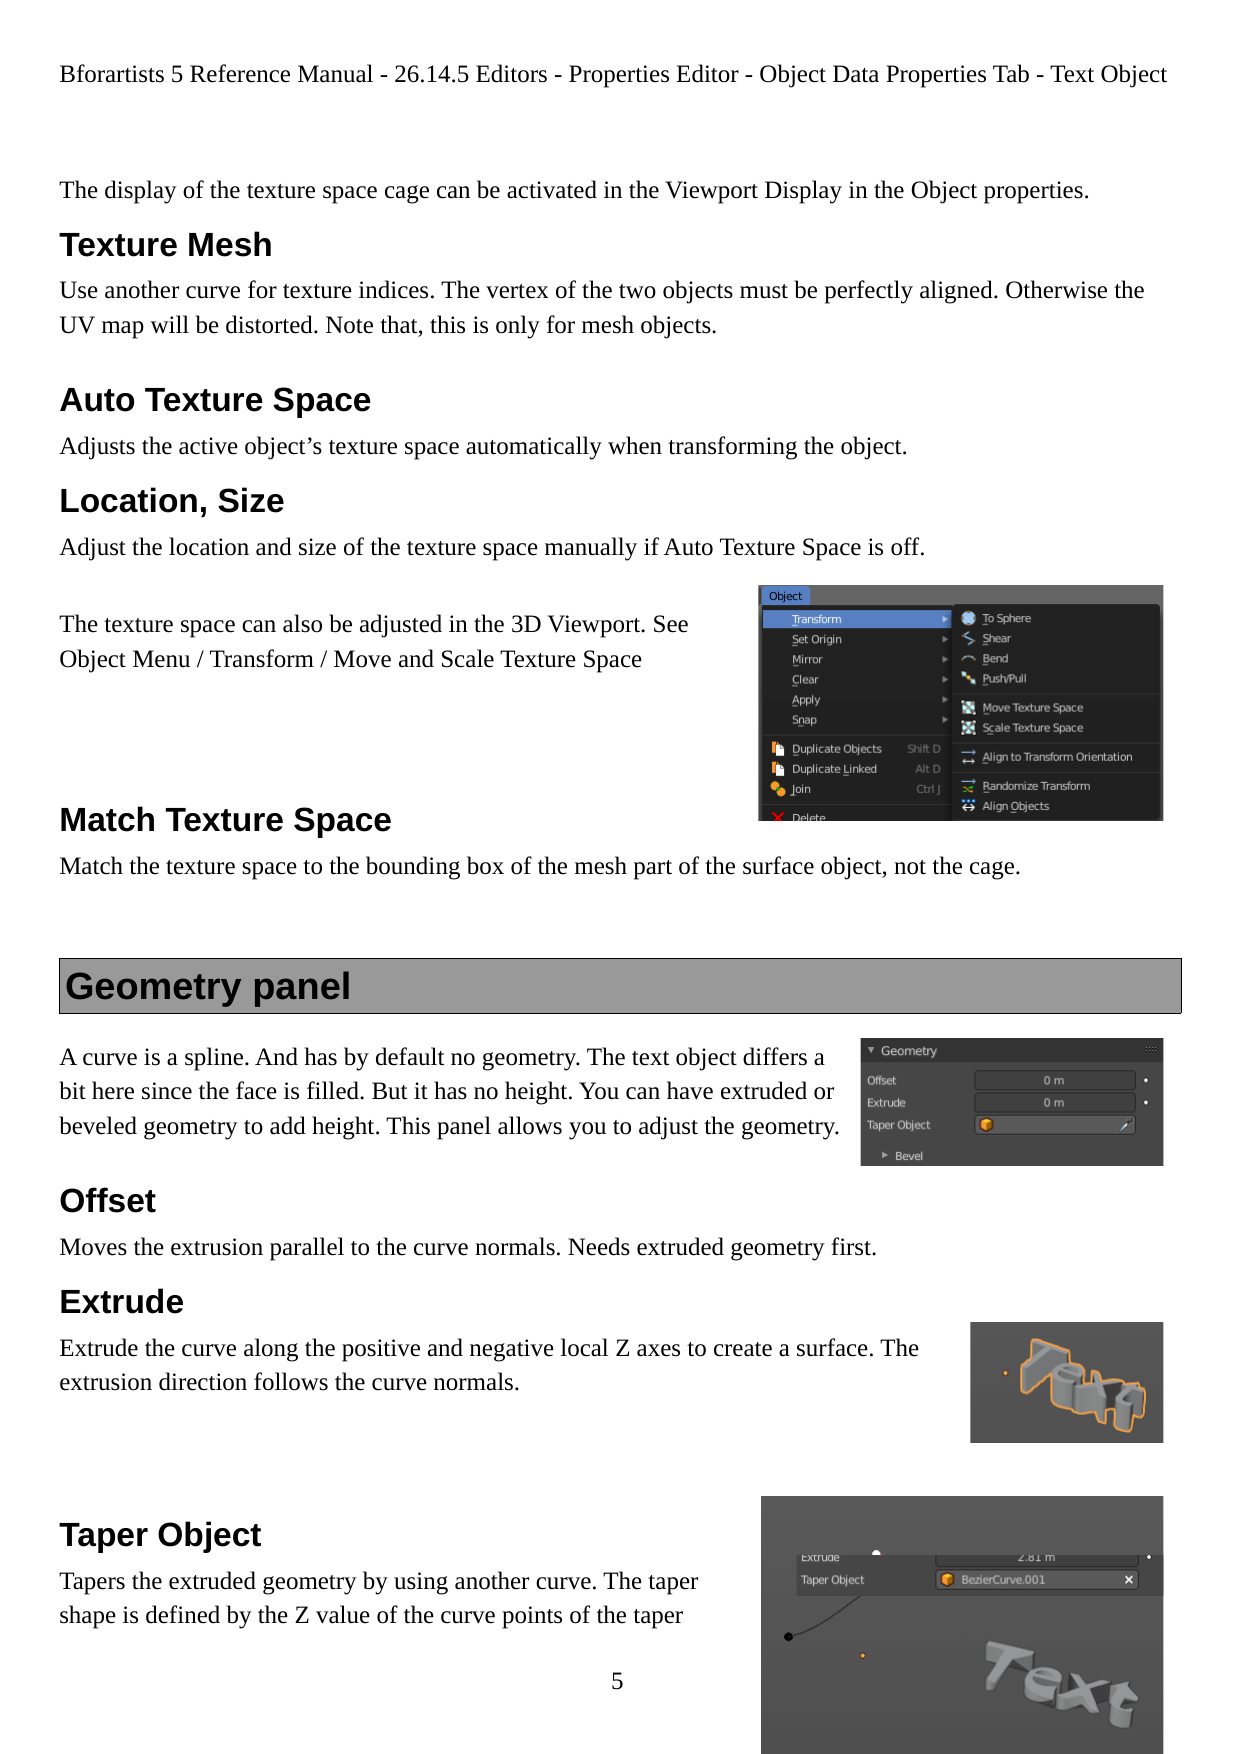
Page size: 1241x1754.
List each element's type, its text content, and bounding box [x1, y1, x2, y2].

text The texture space can also be adjusted in the 3D Viewport. See Object Menu / Transform / Move and Scale Texture Space [59, 609, 758, 673]
text Adjusts the active object’s texture space automatically when transforming the object. [59, 431, 1181, 460]
subtitle [1164, 1515, 1181, 1553]
subtitle Offset [59, 1181, 1181, 1219]
text Use another curve for texture indices. The vertex of the two objects must be perfectly aligned. Otherwise the UV map will be distorted. Note that, this is only for mesh objects. [59, 276, 1181, 339]
text A curve is a spline. And has by default no geometry. The text object differs a bit here since the face is filled. But it has no height. You can have extruded or beveled geometry to add height. This panel allows you to adjust the geometry. [59, 1042, 860, 1140]
text The display of the texture space cage can be activated in the Viewport Display in the Object properties. [59, 175, 1181, 203]
picture [758, 585, 1164, 821]
text Adjust the location and size of the texture space manually if Auto Texture Space is off. [59, 532, 1181, 561]
subtitle Taper Object [59, 1515, 761, 1553]
subtitle Auto Texture Space [59, 380, 1181, 418]
text Match the texture space to the bounding box of the mesh part of the surface object, not the cage. [59, 851, 1181, 880]
text Extrude the curve along the positive and negative local Z axes to create a surface. The extrusion direction follows the curve normals. [59, 1333, 970, 1396]
picture [761, 1496, 1164, 1754]
subtitle Match Texture Space [59, 800, 1181, 839]
text Tapers the extruded geometry by using another curve. The taper shape is defined by the Z value of the curve points of the taper [59, 1566, 761, 1629]
table_header Geometry panel [60, 959, 1181, 1013]
subtitle Texture Mesh [59, 224, 1181, 263]
subtitle Location, Size [59, 481, 1181, 519]
picture [970, 1322, 1164, 1443]
picture [860, 1038, 1164, 1166]
text Moves the extrusion parallel to the curve normals. Needs extruded geometry first. [59, 1232, 1181, 1261]
subtitle Extrude [59, 1282, 1181, 1320]
